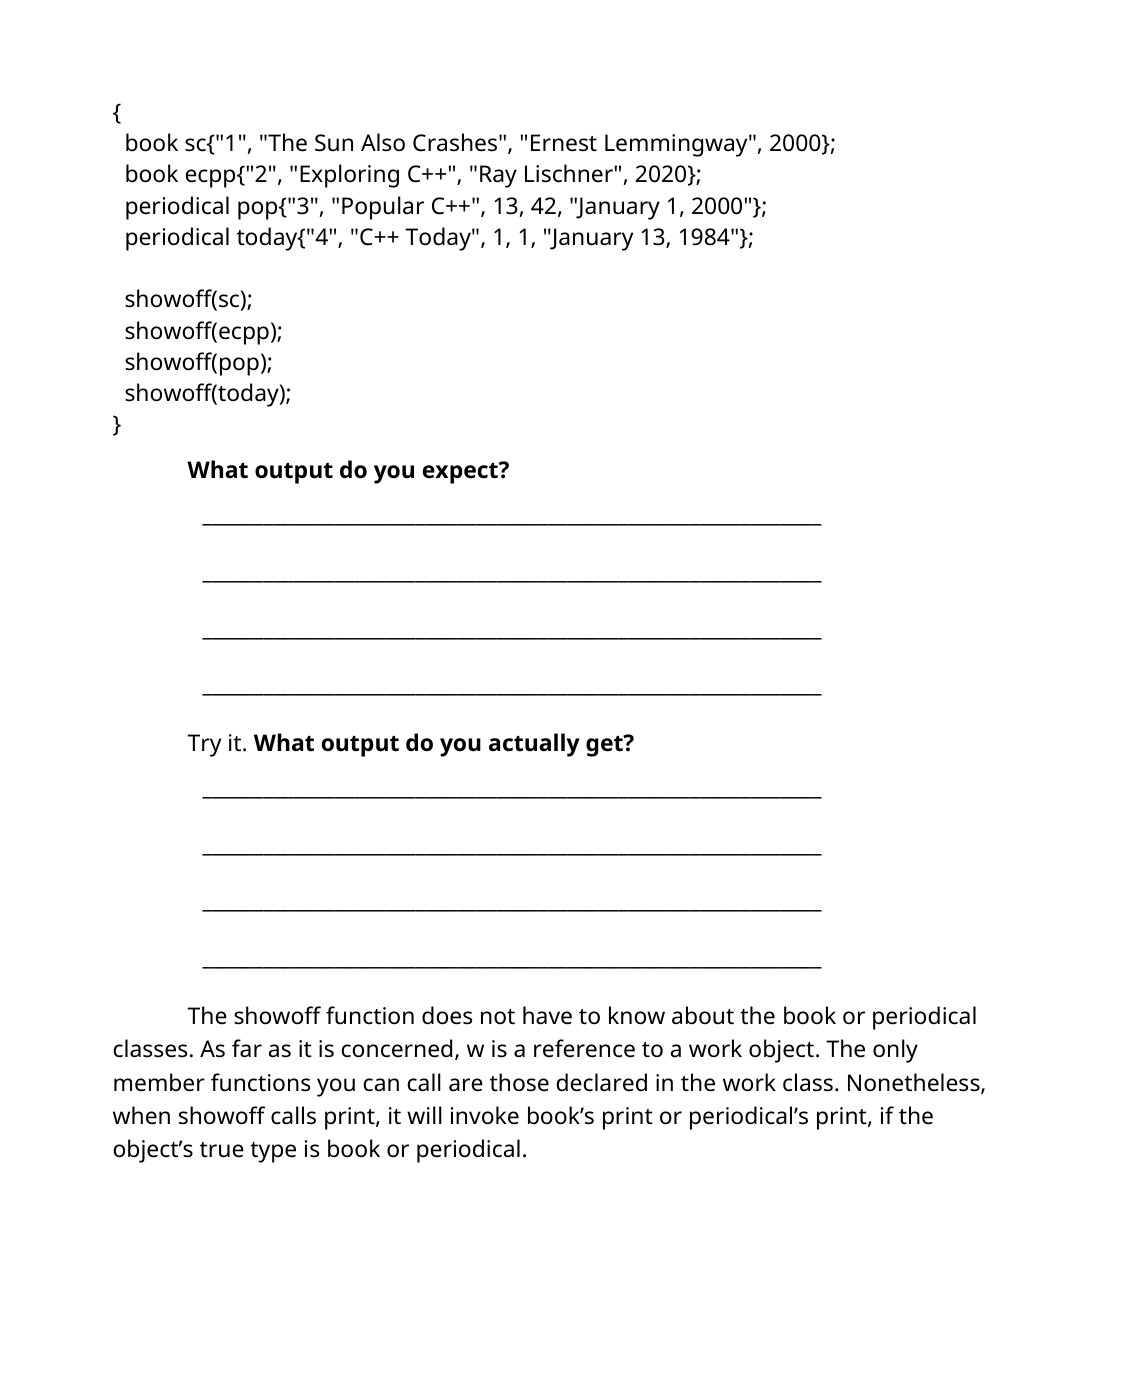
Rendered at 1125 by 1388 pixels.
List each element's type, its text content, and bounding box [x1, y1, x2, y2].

text showoff(sc); [112, 283, 1012, 315]
list _____________________________________________________________ [202, 771, 1012, 802]
list _____________________________________________________________ [202, 612, 1012, 643]
text } [112, 408, 1012, 440]
text What output do you expect? [112, 452, 1012, 486]
list _____________________________________________________________ [202, 884, 1012, 916]
list _____________________________________________________________ [202, 941, 1012, 972]
list _____________________________________________________________ [202, 668, 1012, 699]
text showoff(today); [112, 377, 1012, 408]
text showoff(pop); [112, 346, 1012, 377]
list _____________________________________________________________ [202, 828, 1012, 859]
text Try it. What output do you actually get? [112, 725, 1012, 758]
text periodical today{"4", "C++ Today", 1, 1, "January 13, 1984"}; [112, 221, 1012, 252]
list _____________________________________________________________ [202, 498, 1012, 529]
text The showoff function does not have to know about the book or periodical classes. As far as it is concerned, w is a reference to a work object. The only member functions you can call are those declared in the work class. Nonetheless, when showoff calls print, it will invoke book’s print or periodical’s print, if the object’s true type is book or periodical. [112, 998, 1012, 1165]
text book ecpp{"2", "Exploring C++", "Ray Lischner", 2020}; [112, 158, 1012, 190]
text book sc{"1", "The Sun Also Crashes", "Ernest Lemmingway", 2000}; [112, 127, 1012, 158]
text periodical pop{"3", "Popular C++", 13, 42, "January 1, 2000"}; [112, 190, 1012, 221]
text showoff(ecpp); [112, 315, 1012, 346]
text { [112, 96, 1012, 127]
list _____________________________________________________________ [202, 555, 1012, 586]
